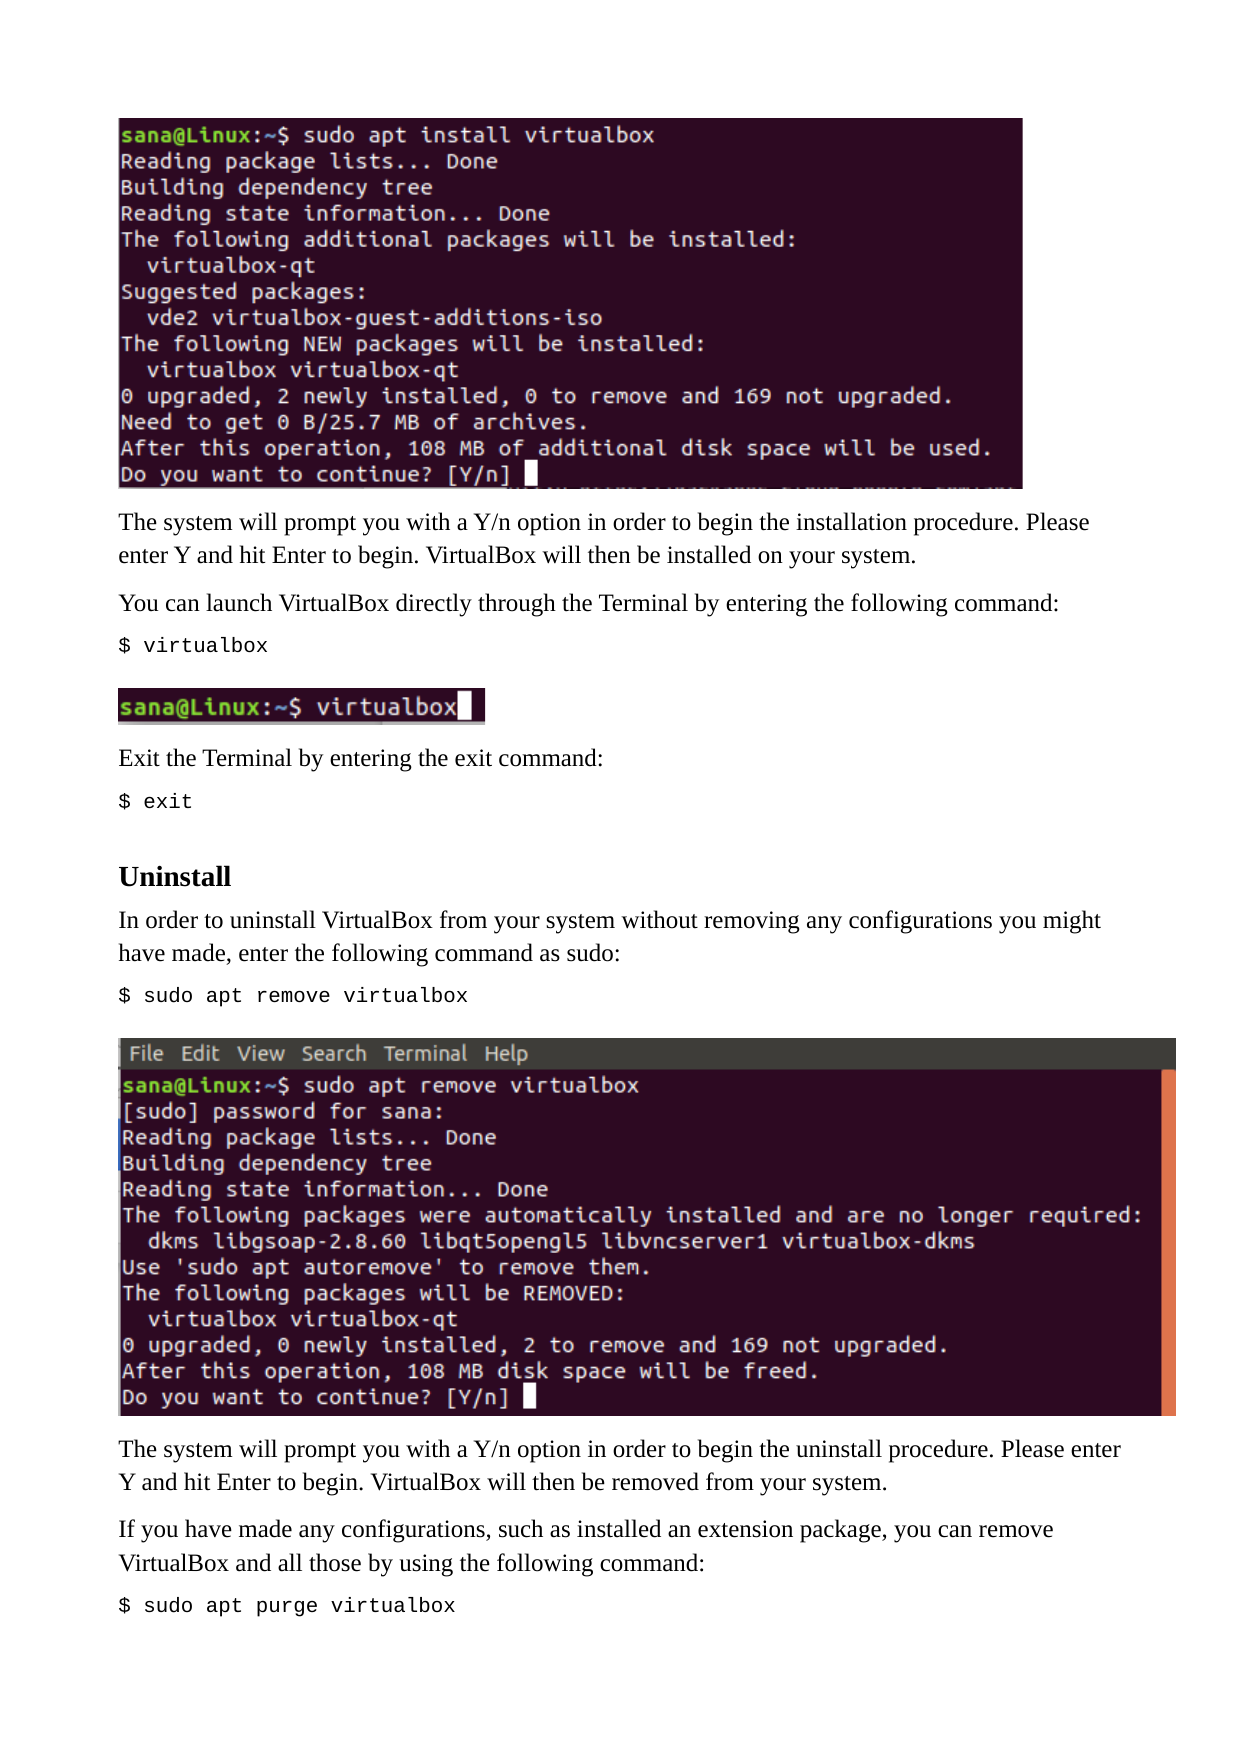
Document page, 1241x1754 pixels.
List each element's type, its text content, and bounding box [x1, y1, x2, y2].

text $ sudo apt remove virtualbox [118, 985, 1122, 1009]
text You can launch VirtualBox directly through the Terminal by entering the following command: [118, 588, 1122, 617]
text $ virtualbox [118, 636, 1122, 659]
text If you have made any configurations, such as installed an extension package, you can remove VirtualBox and all those by using the following command: [118, 1514, 1122, 1576]
text In order to uninstall VirtualBox from your system without removing any configurations you might have made, enter the following command as sudo: [118, 905, 1122, 967]
text The system will prompt you with a Y/n option in order to begin the uninstall procedure. Please enter Y and hit Enter to begin. VirtualBox will then be removed from your system. [118, 1434, 1122, 1496]
text $ sudo apt purge virtualbox [118, 1595, 1122, 1619]
text The system will prompt you with a Y/n option in order to begin the installation procedure. Please enter Y and hit Enter to begin. VirtualBox will then be installed on your system. [118, 507, 1122, 569]
subtitle Uninstall [118, 859, 1122, 892]
text $ exit [118, 791, 1122, 815]
picture [118, 688, 486, 725]
picture [118, 118, 1023, 489]
picture [118, 1038, 1176, 1416]
text Exit the Terminal by entering the exit command: [118, 743, 1122, 772]
